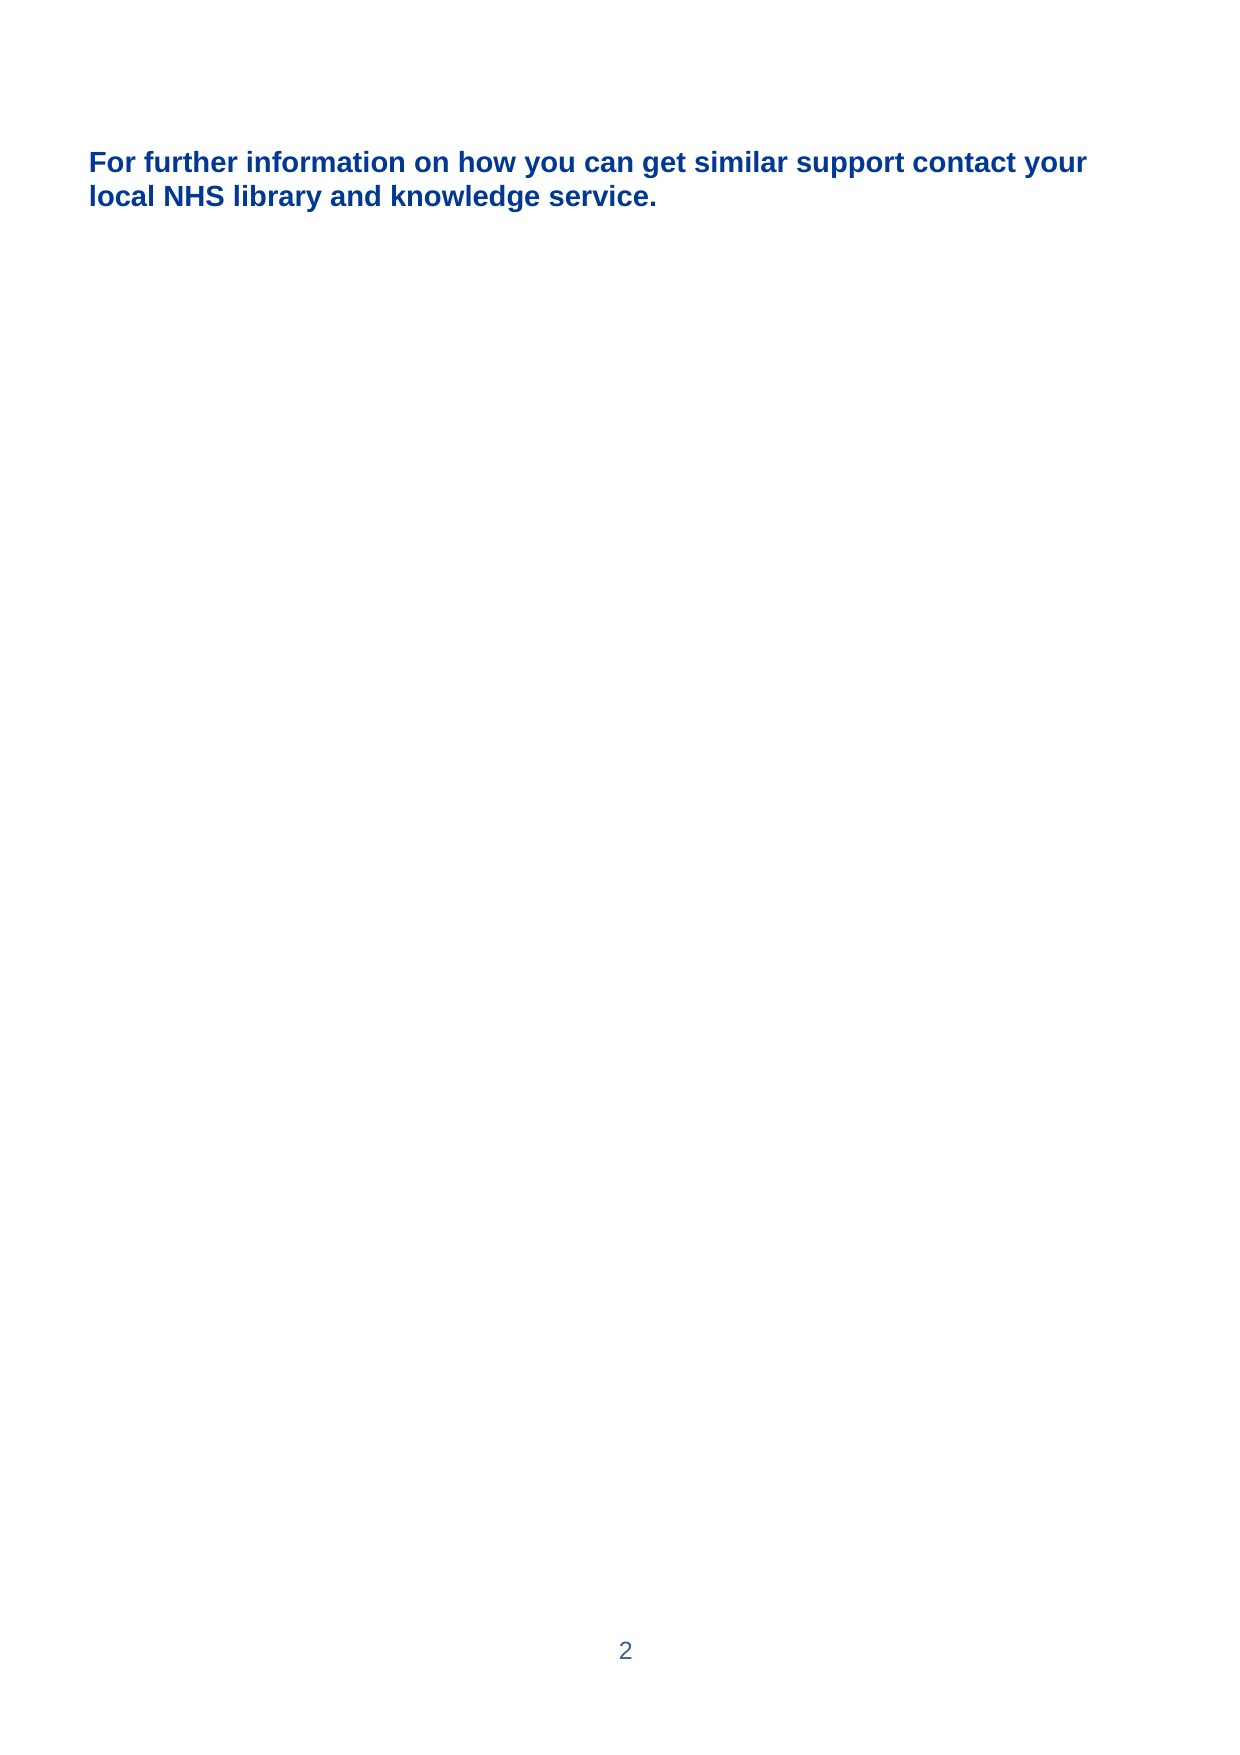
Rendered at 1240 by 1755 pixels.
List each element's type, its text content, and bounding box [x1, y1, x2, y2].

subtitle For further information on how you can get similar support contact your local NHS library and knowledge service. [89, 145, 1151, 212]
